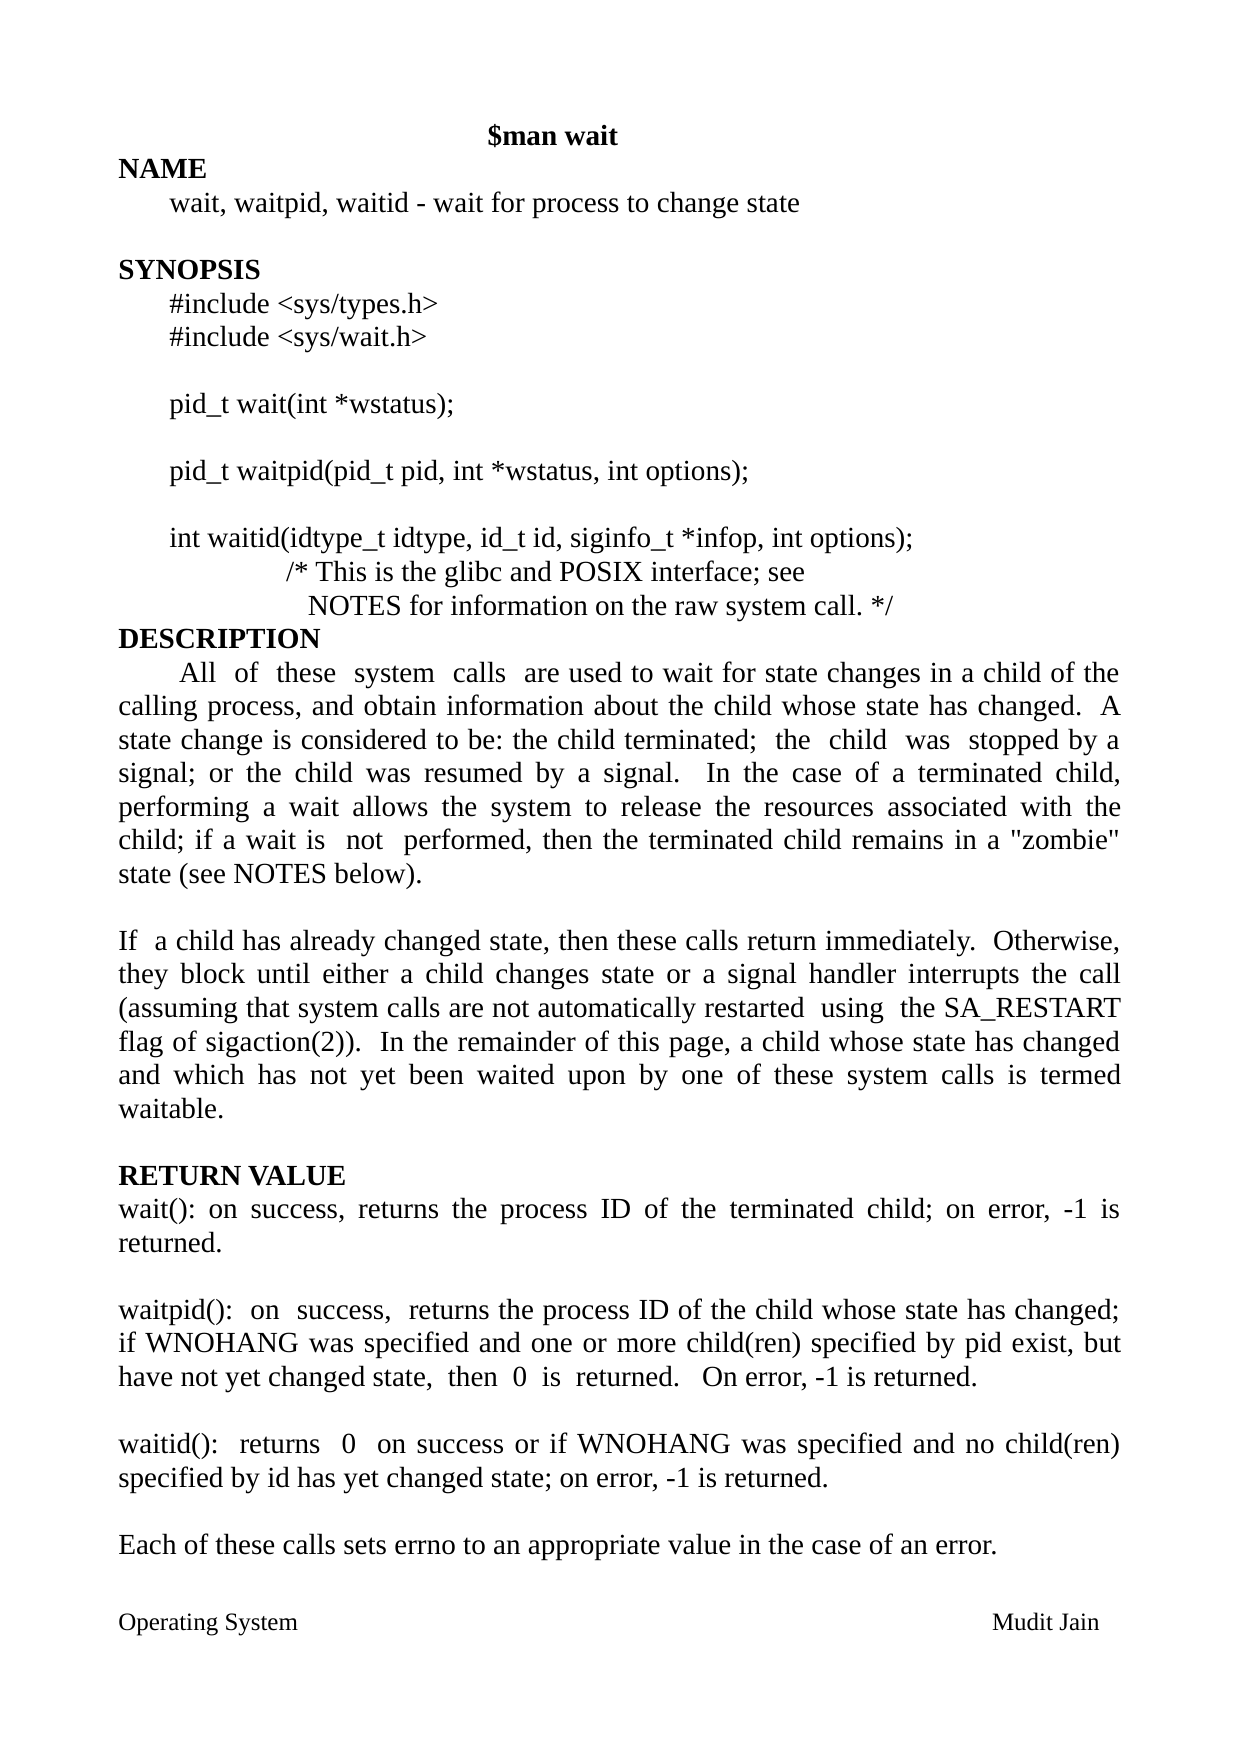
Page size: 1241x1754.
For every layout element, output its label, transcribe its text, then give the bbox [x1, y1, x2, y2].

text NOTES for information on the raw system call. */ [118, 588, 1122, 621]
text If a child has already changed state, then these calls return immediately. Otherwise, they block until either a child changes state or a signal handler interrupts the call (assuming that system calls are not automatically restarted using the SA_RESTART flag of sigaction(2)). In the remainder of this page, a child whose state has changed and which has not yet been waited upon by one of these system calls is termed waitable. [118, 923, 1122, 1124]
text SYNOPSIS [118, 252, 1122, 286]
text wait(): on success, returns the process ID of the terminated child; on error, -1 is returned. [118, 1191, 1122, 1258]
text /* This is the glibc and POSIX interface; see [118, 554, 1122, 588]
text pid_t waitpid(pid_t pid, int *wstatus, int options); [118, 453, 1122, 487]
text NAME [118, 152, 1122, 185]
text $man wait [118, 118, 1122, 152]
text wait, waitpid, waitid - wait for process to change state [118, 185, 1122, 219]
text DESCRIPTION [118, 621, 1122, 655]
text pid_t wait(int *wstatus); [118, 386, 1122, 420]
text Each of these calls sets errno to an appropriate value in the case of an error. [118, 1527, 1122, 1560]
text waitpid(): on success, returns the process ID of the child whose state has changed; if WNOHANG was specified and one or more child(ren) specified by pid exist, but have not yet changed state, then 0 is returned. On error, -1 is returned. [118, 1292, 1122, 1393]
text All of these system calls are used to wait for state changes in a child of the calling process, and obtain information about the child whose state has changed. A state change is considered to be: the child terminated; the child was stopped by a signal; or the child was resumed by a signal. In the case of a terminated child, performing a wait allows the system to release the resources associated with the child; if a wait is not performed, then the terminated child remains in a "zombie" state (see NOTES below). [118, 655, 1122, 889]
text waitid(): returns 0 on success or if WNOHANG was specified and no child(ren) specified by id has yet changed state; on error, -1 is returned. [118, 1426, 1122, 1493]
text int waitid(idtype_t idtype, id_t id, siginfo_t *infop, int options); [118, 521, 1122, 554]
text #include <sys/wait.h> [118, 319, 1122, 353]
text #include <sys/types.h> [118, 286, 1122, 319]
text RETURN VALUE [118, 1158, 1122, 1191]
